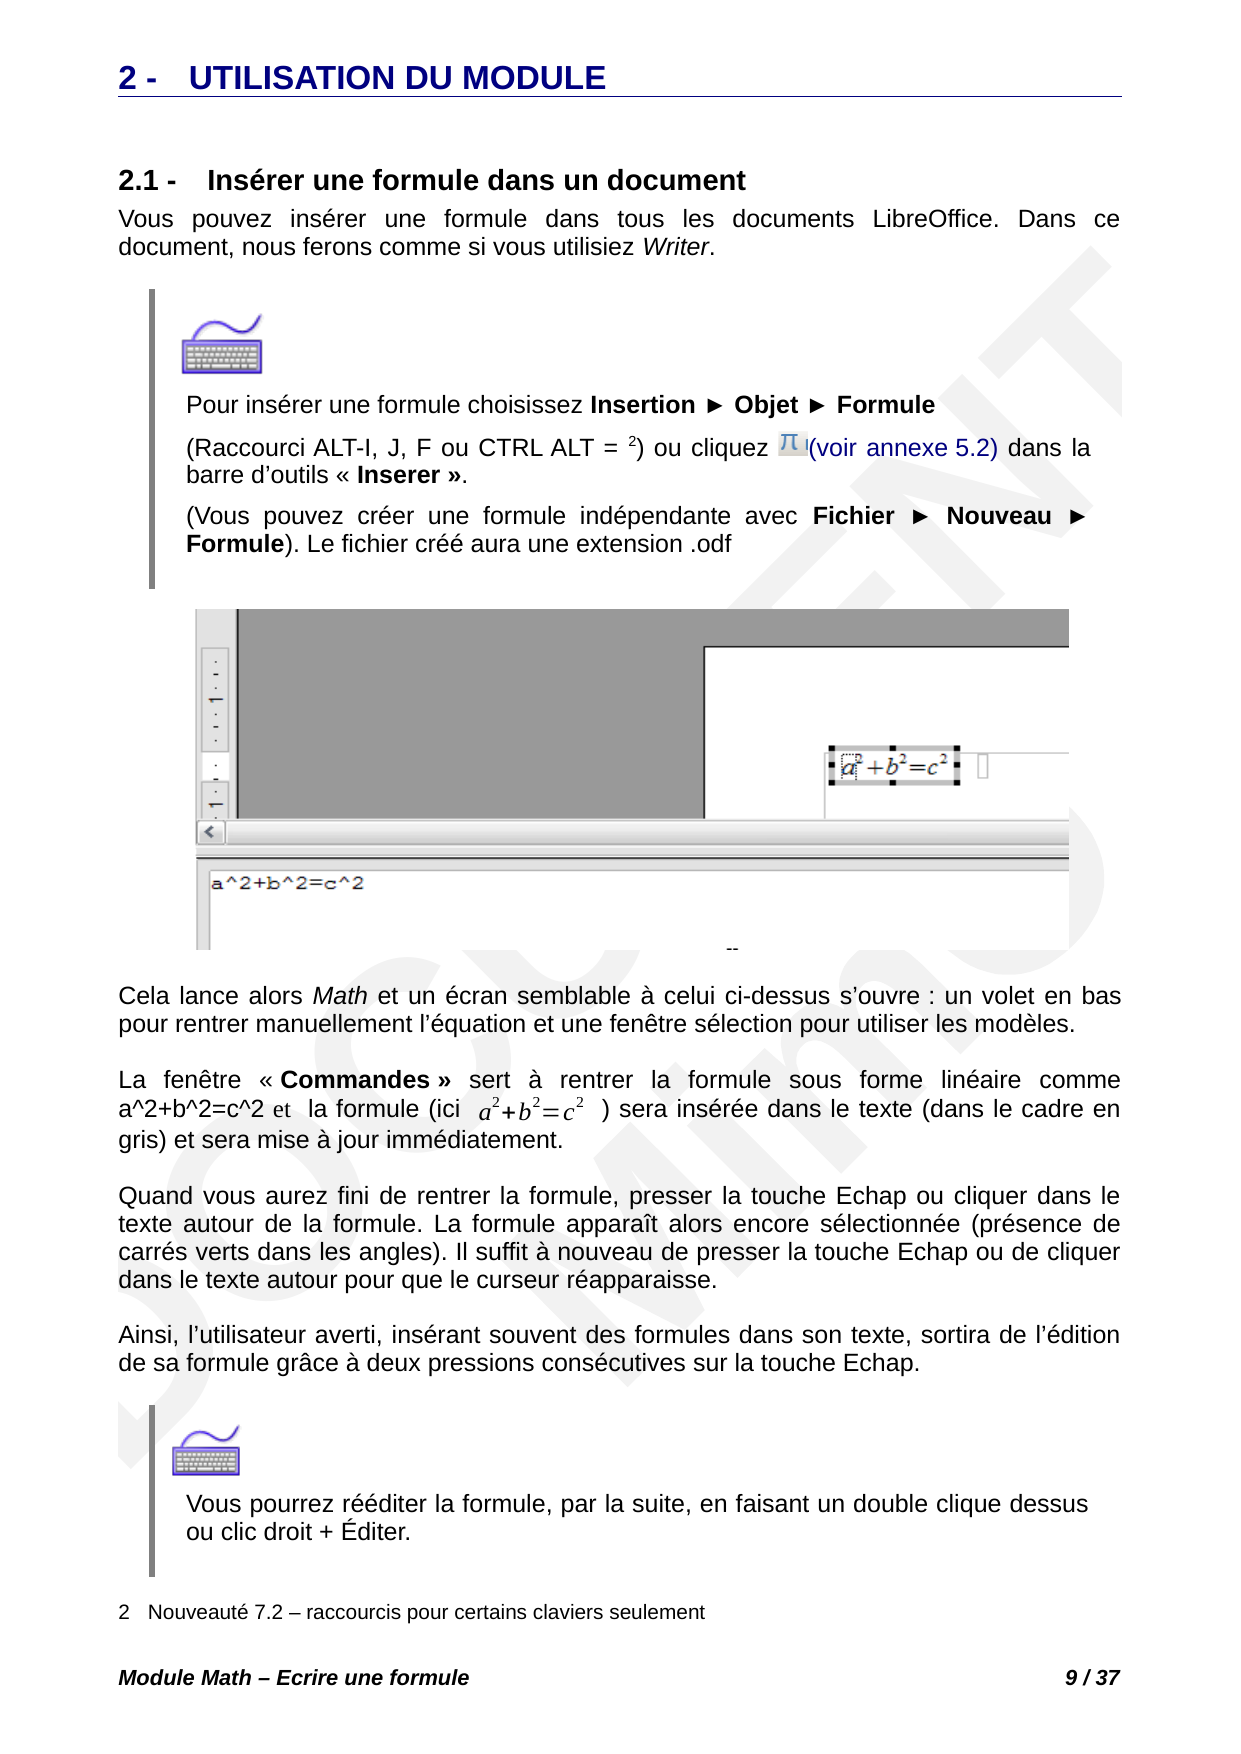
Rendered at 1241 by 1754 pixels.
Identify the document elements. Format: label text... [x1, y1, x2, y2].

picture [168, 1414, 243, 1490]
text Vous pouvez insérer une formule dans tous les documents LibreOffice. Dans ce document, nous ferons comme si vous utilisiez Writer. [118, 205, 1122, 261]
text Quand vous aurez fini de rentrer la formule, presser la touche Echap ou cliquer dans le texte autour de la formule. La formule apparaît alors encore sélectionnée (présence de carrés verts dans les angles). Il suffit à nouveau de presser la touche Echap ou de cliquer dans le texte autour pour que le curseur réapparaisse. [118, 1182, 1122, 1293]
text Nouveauté 7.2 – raccourcis pour certains claviers seulement [118, 1601, 1122, 1624]
subtitle Utilisation du module [118, 59, 1122, 96]
picture [177, 302, 266, 391]
subtitle Insérer une formule dans un document [118, 164, 1122, 197]
text Vous pourrez rééditer la formule, par la suite, en faisant un double clique dessus ou clic droit + Éditer. [155, 1405, 1122, 1577]
text (Raccourci ALT-I, J, F ou CTRL ALT = ) ou cliquez (voir annexe 5.2) dans la barre d’outils « Inserer ». [155, 400, 1122, 470]
text (Vous pouvez créer une formule indépendante avec Fichier ► Nouveau ► Formule). Le fichier créé aura une extension .odf [155, 470, 1122, 589]
picture [195, 609, 1069, 950]
text Ainsi, l’utilisateur averti, insérant souvent des formules dans son texte, sortira de l’édition de sa formule grâce à deux pressions consécutives sur la touche Echap. [118, 1321, 1122, 1377]
text Pour insérer une formule choisissez Insertion ► Objet ► Formule [155, 289, 1122, 400]
text La fenêtre « Commandes » sert à rentrer la formule sous forme linéaire comme a^2+b^2=c^2 et la formule (ici) sera insérée dans le texte (dans le cadre en gris) et sera mise à jour immédiatement. [118, 1066, 1122, 1154]
text Cela lance alors Math et un écran semblable à celui ci-dessus s’ouvre : un volet en bas pour rentrer manuellement l’équation et une fenêtre sélection pour utiliser les modèles. [118, 982, 1122, 1038]
